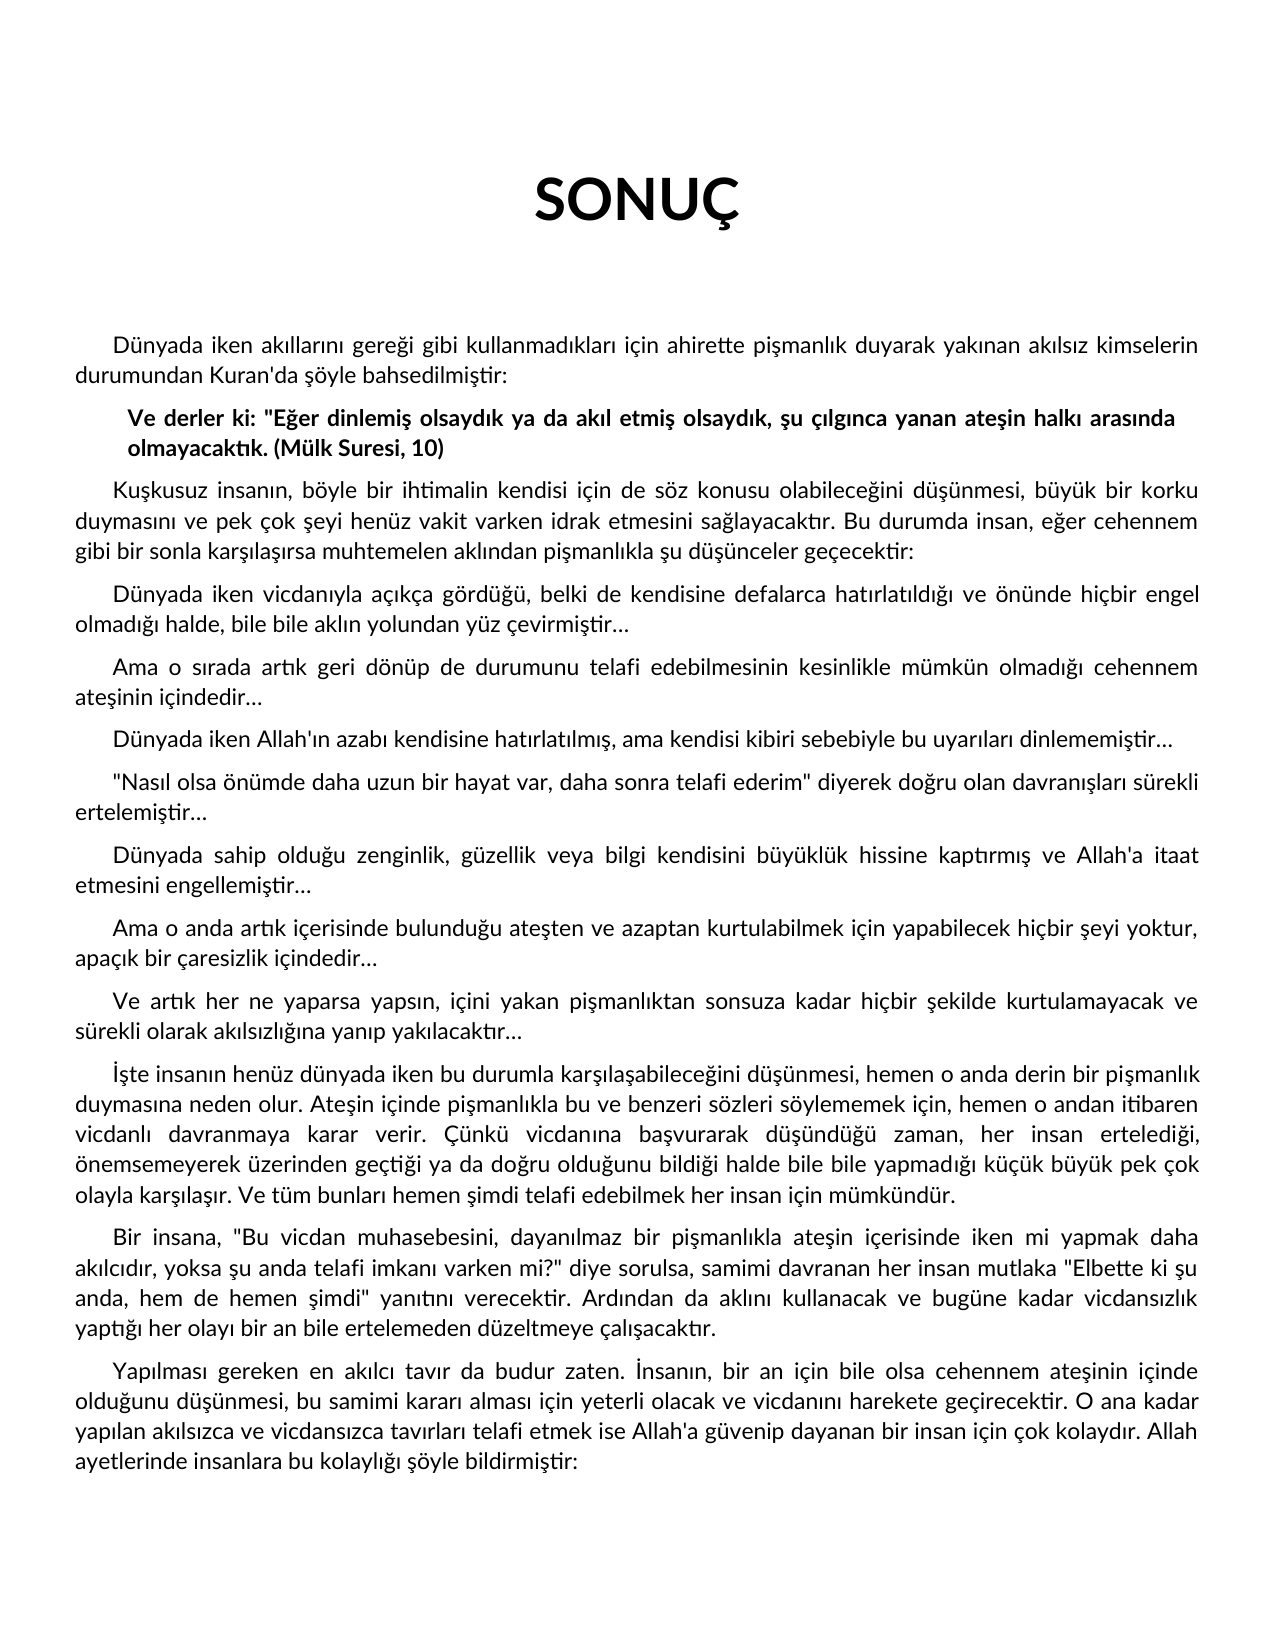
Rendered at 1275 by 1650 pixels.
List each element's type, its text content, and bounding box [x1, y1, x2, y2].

text Ama o anda artık içerisinde bulunduğu ateşten ve azaptan kurtulabilmek için yapabilecek hiçbir şeyi yoktur, apaçık bir çaresizlik içindedir… [75, 914, 1200, 971]
text İşte insanın henüz dünyada iken bu durumla karşılaşabileceğini düşünmesi, hemen o anda derin bir pişmanlık duymasına neden olur. Ateşin içinde pişmanlıkla bu ve benzeri sözleri söylememek için, hemen o andan itibaren vicdanlı davranmaya karar verir. Çünkü vicdanına başvurarak düşündüğü zaman, her insan ertelediği, önemsemeyerek üzerinden geçtiği ya da doğru olduğunu bildiği halde bile bile yapmadığı küçük büyük pek çok olayla karşılaşır. Ve tüm bunları hemen şimdi telafi edebilmek her insan için mümkündür. [75, 1059, 1200, 1208]
subtitle SONUÇ [75, 162, 1200, 232]
text Dünyada iken akıllarını gereği gibi kullanmadıkları için ahirette pişmanlık duyarak yakınan akılsız kimselerin durumundan Kuran'da şöyle bahsedilmiştir: [75, 330, 1200, 388]
text Ve derler ki: "Eğer dinlemiş olsaydık ya da akıl etmiş olsaydık, şu çılgınca yanan ateşin halkı arasında olmayacaktık. (Mülk Suresi, 10) [127, 403, 1177, 461]
text Kuşkusuz insanın, böyle bir ihtimalin kendisi için de söz konusu olabileceğini düşünmesi, büyük bir korku duymasını ve pek çok şeyi henüz vakit varken idrak etmesini sağlayacaktır. Bu durumda insan, eğer cehennem gibi bir sonla karşılaşırsa muhtemelen aklından pişmanlıkla şu düşünceler geçecektir: [75, 476, 1200, 564]
text "Nasıl olsa önümde daha uzun bir hayat var, daha sonra telafi ederim" diyerek doğru olan davranışları sürekli ertelemiştir… [75, 768, 1200, 826]
text Yapılması gereken en akılcı tavır da budur zaten. İnsanın, bir an için bile olsa cehennem ateşinin içinde olduğunu düşünmesi, bu samimi kararı alması için yeterli olacak ve vicdanını harekete geçirecektir. O ana kadar yapılan akılsızca ve vicdansızca tavırları telafi etmek ise Allah'a güvenip dayanan bir insan için çok kolaydır. Allah ayetlerinde insanlara bu kolaylığı şöyle bildirmiştir: [75, 1356, 1200, 1474]
text Ama o sırada artık geri dönüp de durumunu telafi edebilmesinin kesinlikle mümkün olmadığı cehennem ateşinin içindedir… [75, 652, 1200, 710]
text Dünyada iken Allah'ın azabı kendisine hatırlatılmış, ama kendisi kibiri sebebiyle bu uyarıları dinlememiştir… [75, 725, 1200, 753]
text Dünyada sahip olduğu zenginlik, güzellik veya bilgi kendisini büyüklük hissine kaptırmış ve Allah'a itaat etmesini engellemiştir… [75, 841, 1200, 898]
text Ve artık her ne yaparsa yapsın, içini yakan pişmanlıktan sonsuza kadar hiçbir şekilde kurtulamayacak ve sürekli olarak akılsızlığına yanıp yakılacaktır… [75, 987, 1200, 1044]
text Dünyada iken vicdanıyla açıkça gördüğü, belki de kendisine defalarca hatırlatıldığı ve önünde hiçbir engel olmadığı halde, bile bile aklın yolundan yüz çevirmiştir… [75, 579, 1200, 637]
text Bir insana, "Bu vicdan muhasebesini, dayanılmaz bir pişmanlıkla ateşin içerisinde iken mi yapmak daha akılcıdır, yoksa şu anda telafi imkanı varken mi?" diye sorulsa, samimi davranan her insan mutlaka "Elbette ki şu anda, hem de hemen şimdi" yanıtını verecektir. Ardından da aklını kullanacak ve bugüne kadar vicdansızlık yaptığı her olayı bir an bile ertelemeden düzeltmeye çalışacaktır. [75, 1223, 1200, 1341]
